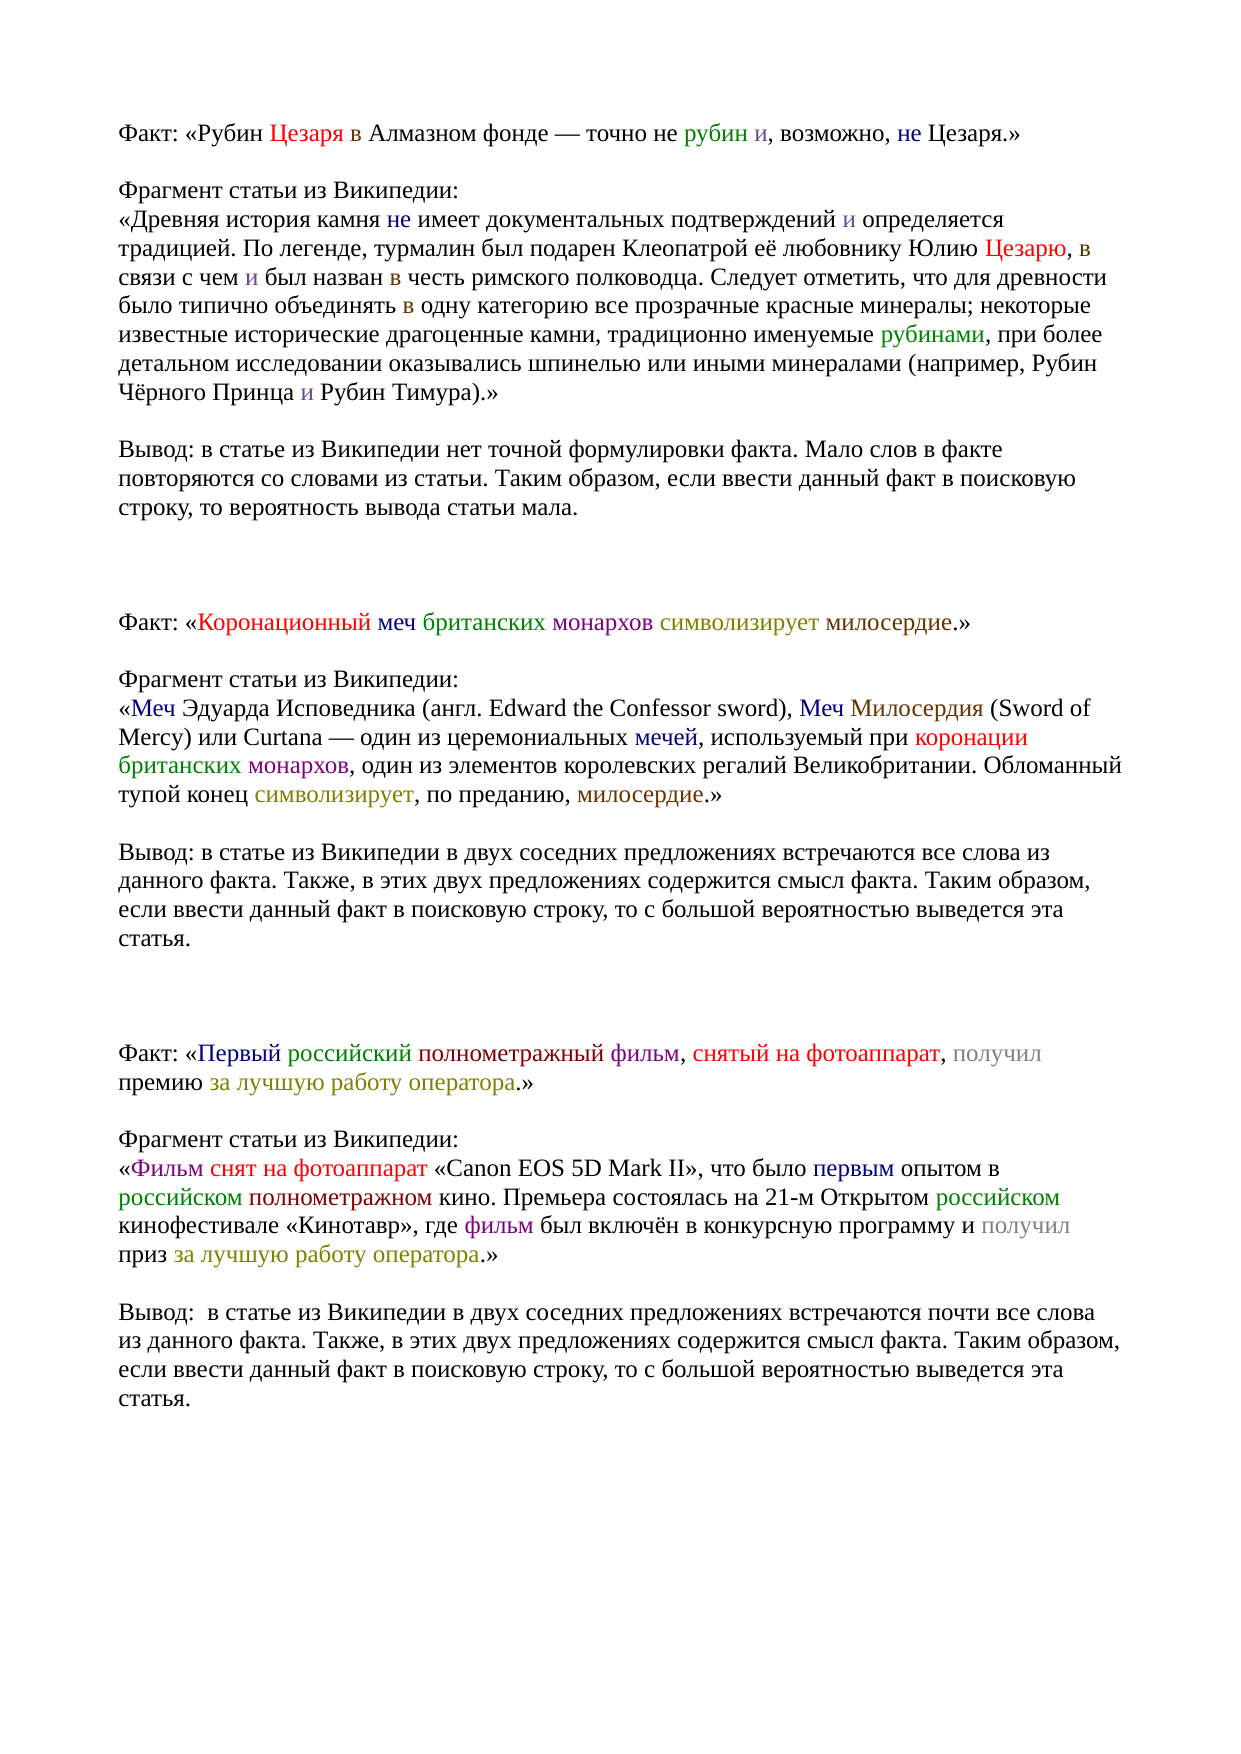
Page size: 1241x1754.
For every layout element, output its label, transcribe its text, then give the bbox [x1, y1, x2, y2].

text «Фильм снят на фотоаппарат «Canon EOS 5D Mark II», что было первым опытом в российском полнометражном кино. Премьера состоялась на 21-м Открытом российском кинофестивале «Кинотавр», где фильм был включён в конкурсную программу и получил приз за лучшую работу оператора.» [118, 1153, 1122, 1268]
text Факт: «Рубин Цезаря в Алмазном фонде — точно не рубин и, возможно, не Цезаря.» [118, 118, 1122, 147]
text «Древняя история камня не имеет документальных подтверждений и определяется традицией. По легенде, турмалин был подарен Клеопатрой её любовнику Юлию Цезарю, в связи с чем и был назван в честь римского полководца. Следует отметить, что для древности было типично объединять в одну категорию все прозрачные красные минералы; некоторые известные исторические драгоценные камни, традиционно именуемые рубинами, при более детальном исследовании оказывались шпинелью или иными минералами (например, Рубин Чёрного Принца и Рубин Тимура).» [118, 204, 1122, 406]
text Вывод: в статье из Википедии в двух соседних предложениях встречаются почти все слова из данного факта. Также, в этих двух предложениях содержится смысл факта. Таким образом, если ввести данный факт в поисковую строку, то с большой вероятностью выведется эта статья. [118, 1297, 1122, 1412]
text Фрагмент статьи из Википедии: [118, 664, 1122, 693]
text Фрагмент статьи из Википедии: [118, 176, 1122, 204]
text Факт: «Первый российский полнометражный фильм, снятый на фотоаппарат, получил премию за лучшую работу оператора.» [118, 1038, 1122, 1096]
text Факт: «Коронационный меч британских монархов символизирует милосердие.» [118, 607, 1122, 636]
text Фрагмент статьи из Википедии: [118, 1124, 1122, 1153]
text Вывод: в статье из Википедии в двух соседних предложениях встречаются все слова из данного факта. Также, в этих двух предложениях содержится смысл факта. Таким образом, если ввести данный факт в поисковую строку, то с большой вероятностью выведется эта статья. [118, 837, 1122, 952]
text «Меч Эдуарда Исповедника (англ. Edward the Confessor sword), Меч Милосердия (Sword of Mercy) или Curtana — один из церемониальных мечей, используемый при коронации британских монархов, один из элементов королевских регалий Великобритании. Обломанный тупой конец символизирует, по преданию, милосердие.» [118, 693, 1122, 808]
text Вывод: в статье из Википедии нет точной формулировки факта. Мало слов в факте повторяются со словами из статьи. Таким образом, если ввести данный факт в поисковую строку, то вероятность вывода статьи мала. [118, 434, 1122, 521]
